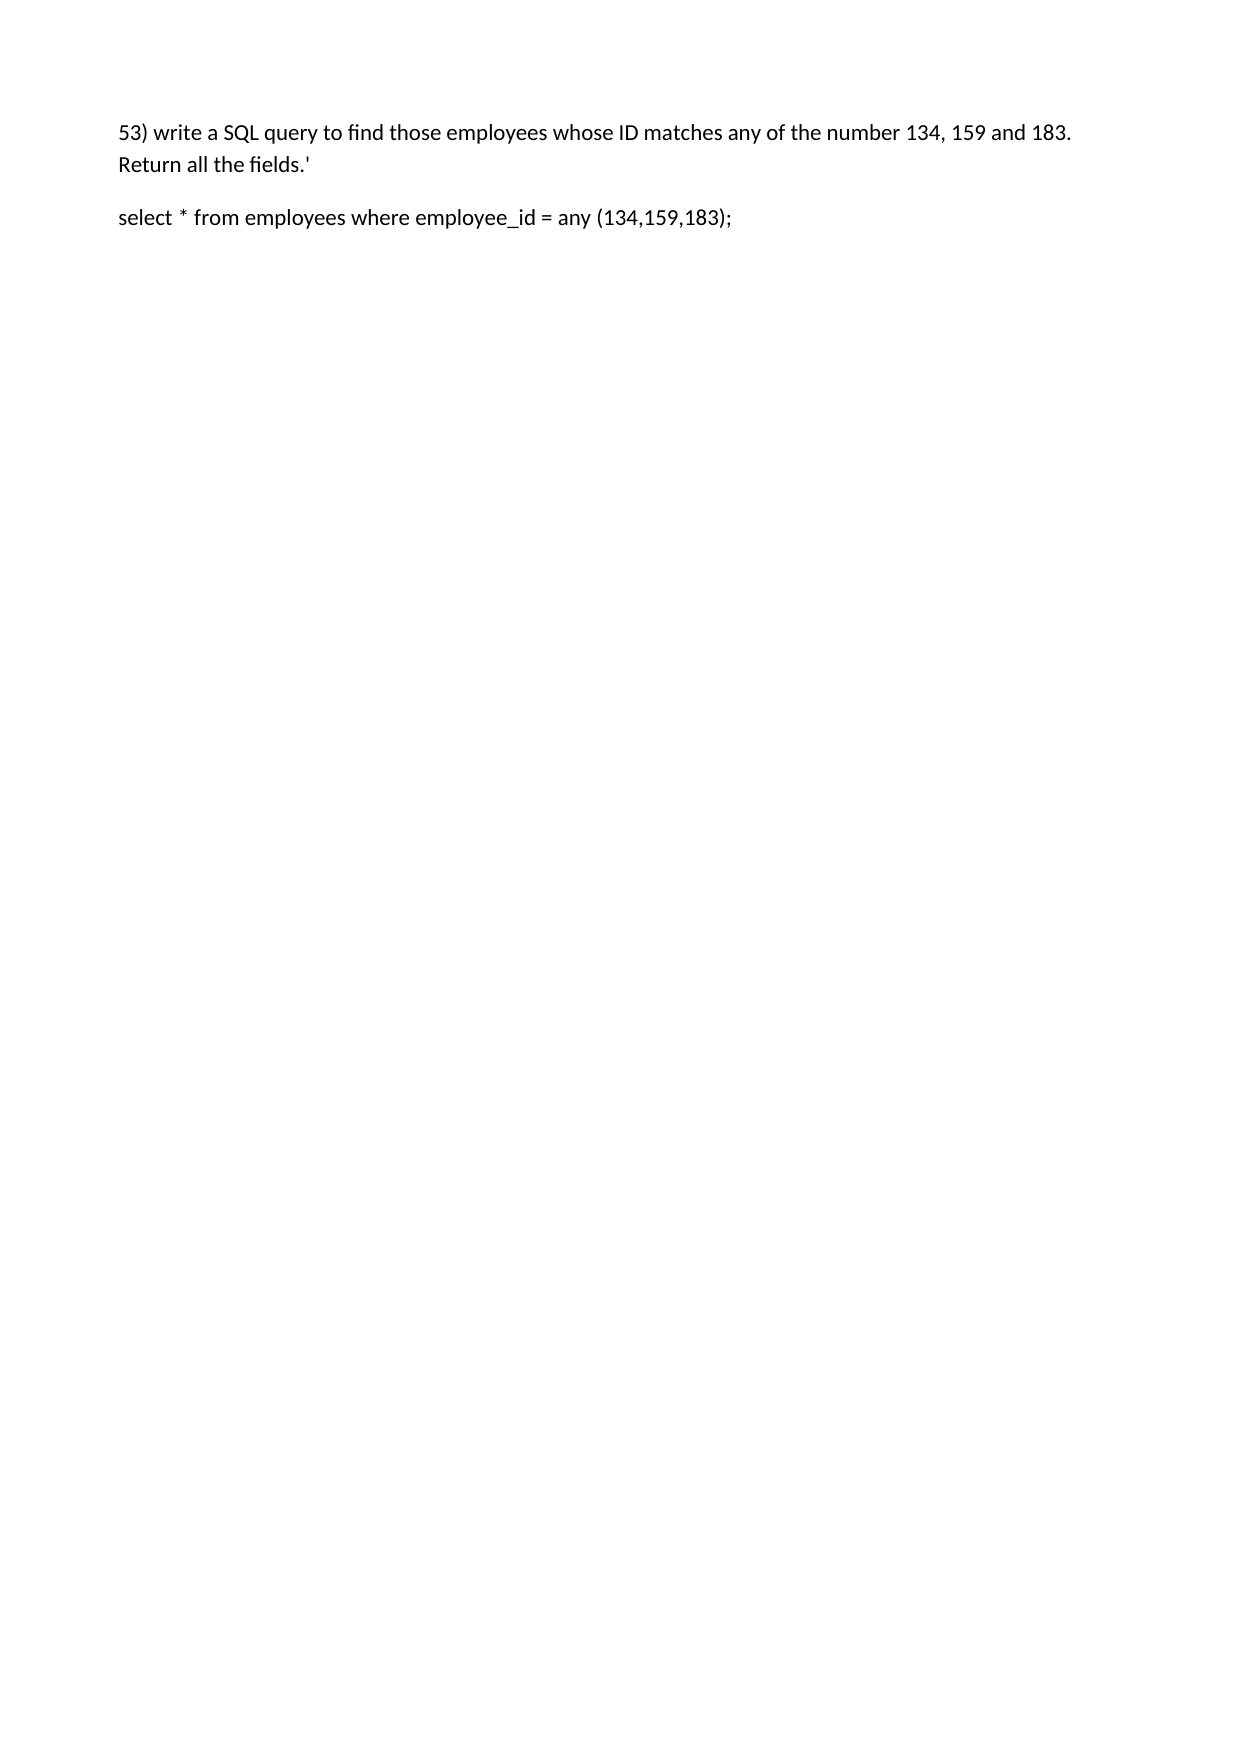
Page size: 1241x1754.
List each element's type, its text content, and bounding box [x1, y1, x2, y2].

text 53) write a SQL query to find those employees whose ID matches any of the number 134, 159 and 183. Return all the fields.' [118, 118, 1122, 178]
text select * from employees where employee_id = any (134,159,183); [118, 203, 1122, 231]
